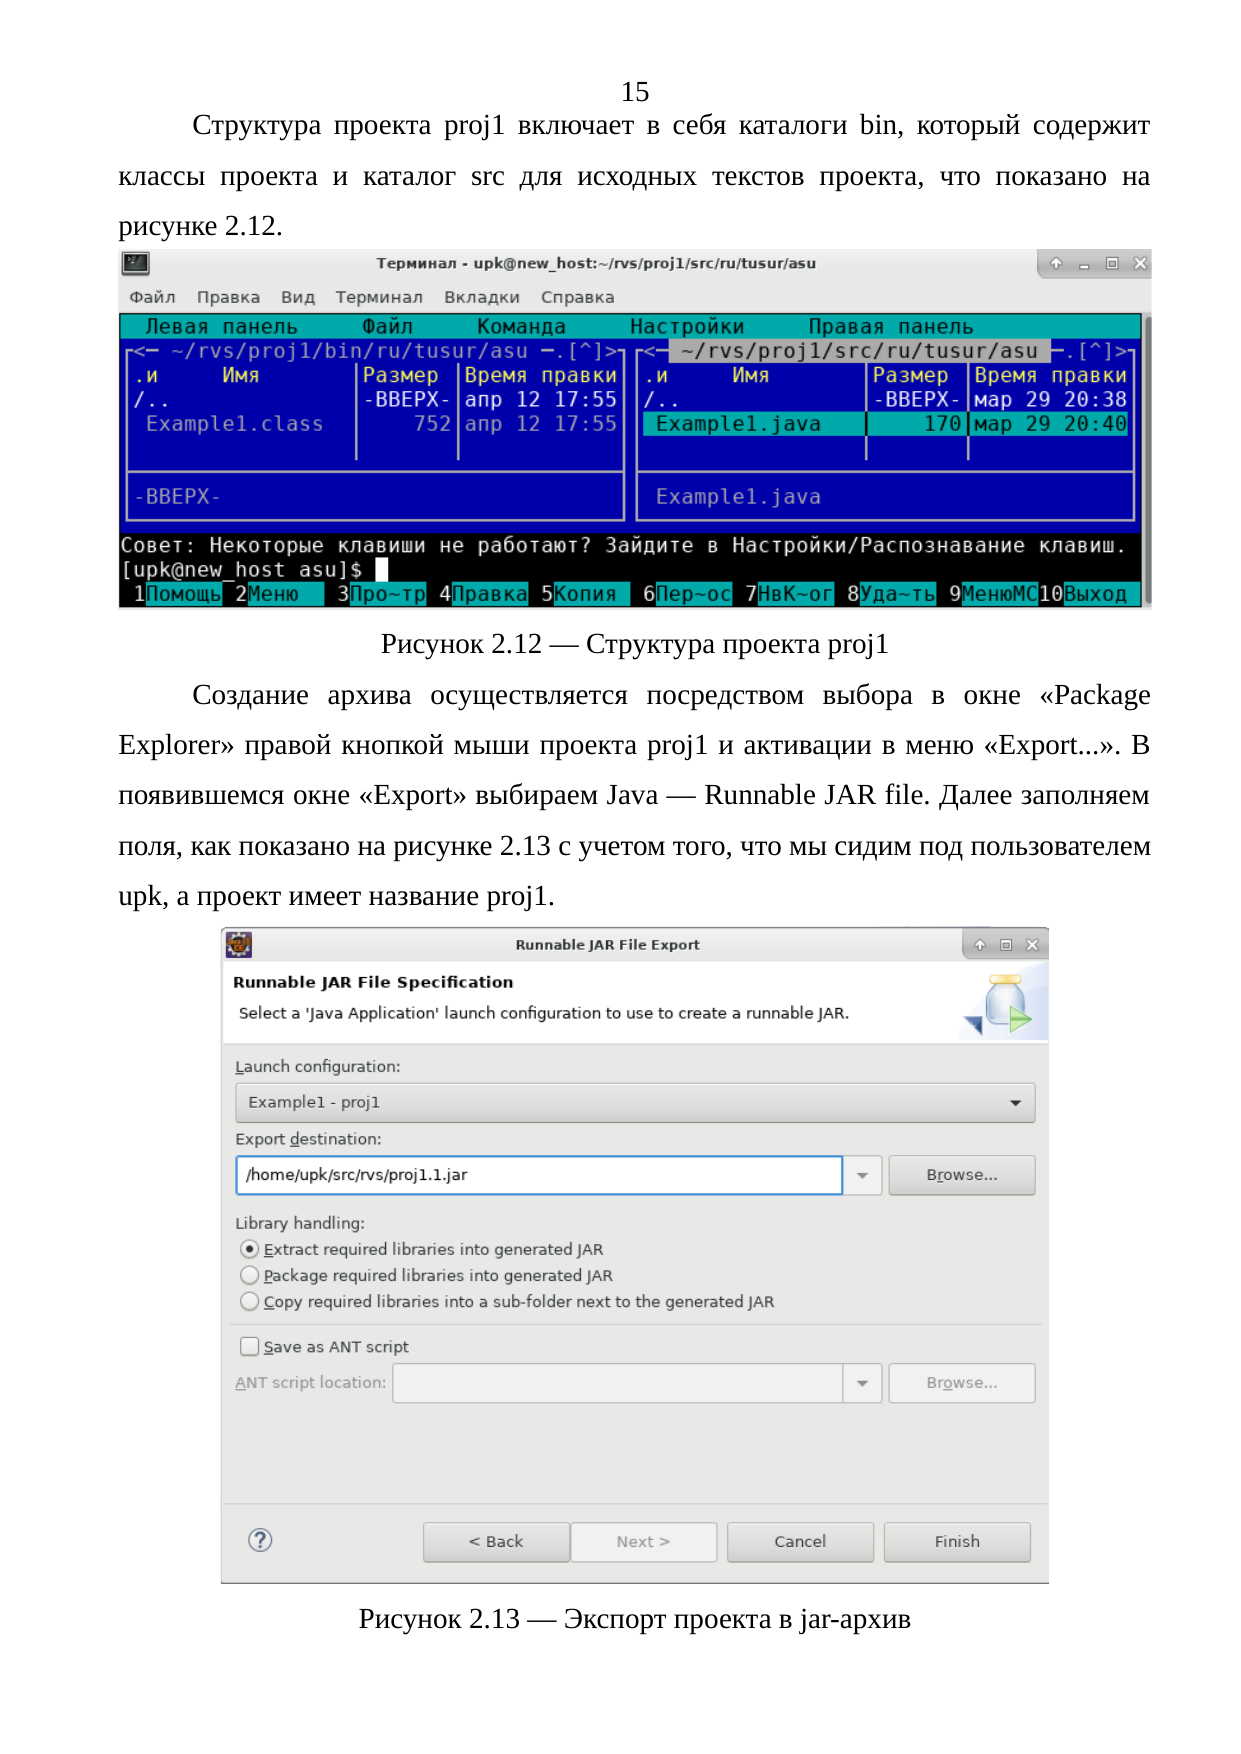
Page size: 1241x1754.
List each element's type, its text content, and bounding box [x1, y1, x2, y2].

text Структура проекта proj1 включает в себя каталоги bin, который содержит классы проекта и каталог src для исходных текстов проекта, что показано на рисунке 2.12. [118, 107, 1152, 242]
picture [118, 249, 1152, 610]
text Рисунок 2.13 — Экспорт проекта в jar-архив [118, 928, 1152, 1634]
text Рисунок 2.12 — Структура проекта proj1 [118, 610, 1152, 660]
picture [220, 926, 1049, 1584]
text Создание архива осуществляется посредством выбора в окне «Package Explorer» правой кнопкой мыши проекта proj1 и активации в меню «Export...». В появившемся окне «Export» выбираем Java — Runnable JAR file. Далее заполняем поля, как показано на рисунке 2.13 с учетом того, что мы сидим под пользователем upk, а проект имеет название proj1. [118, 677, 1152, 912]
